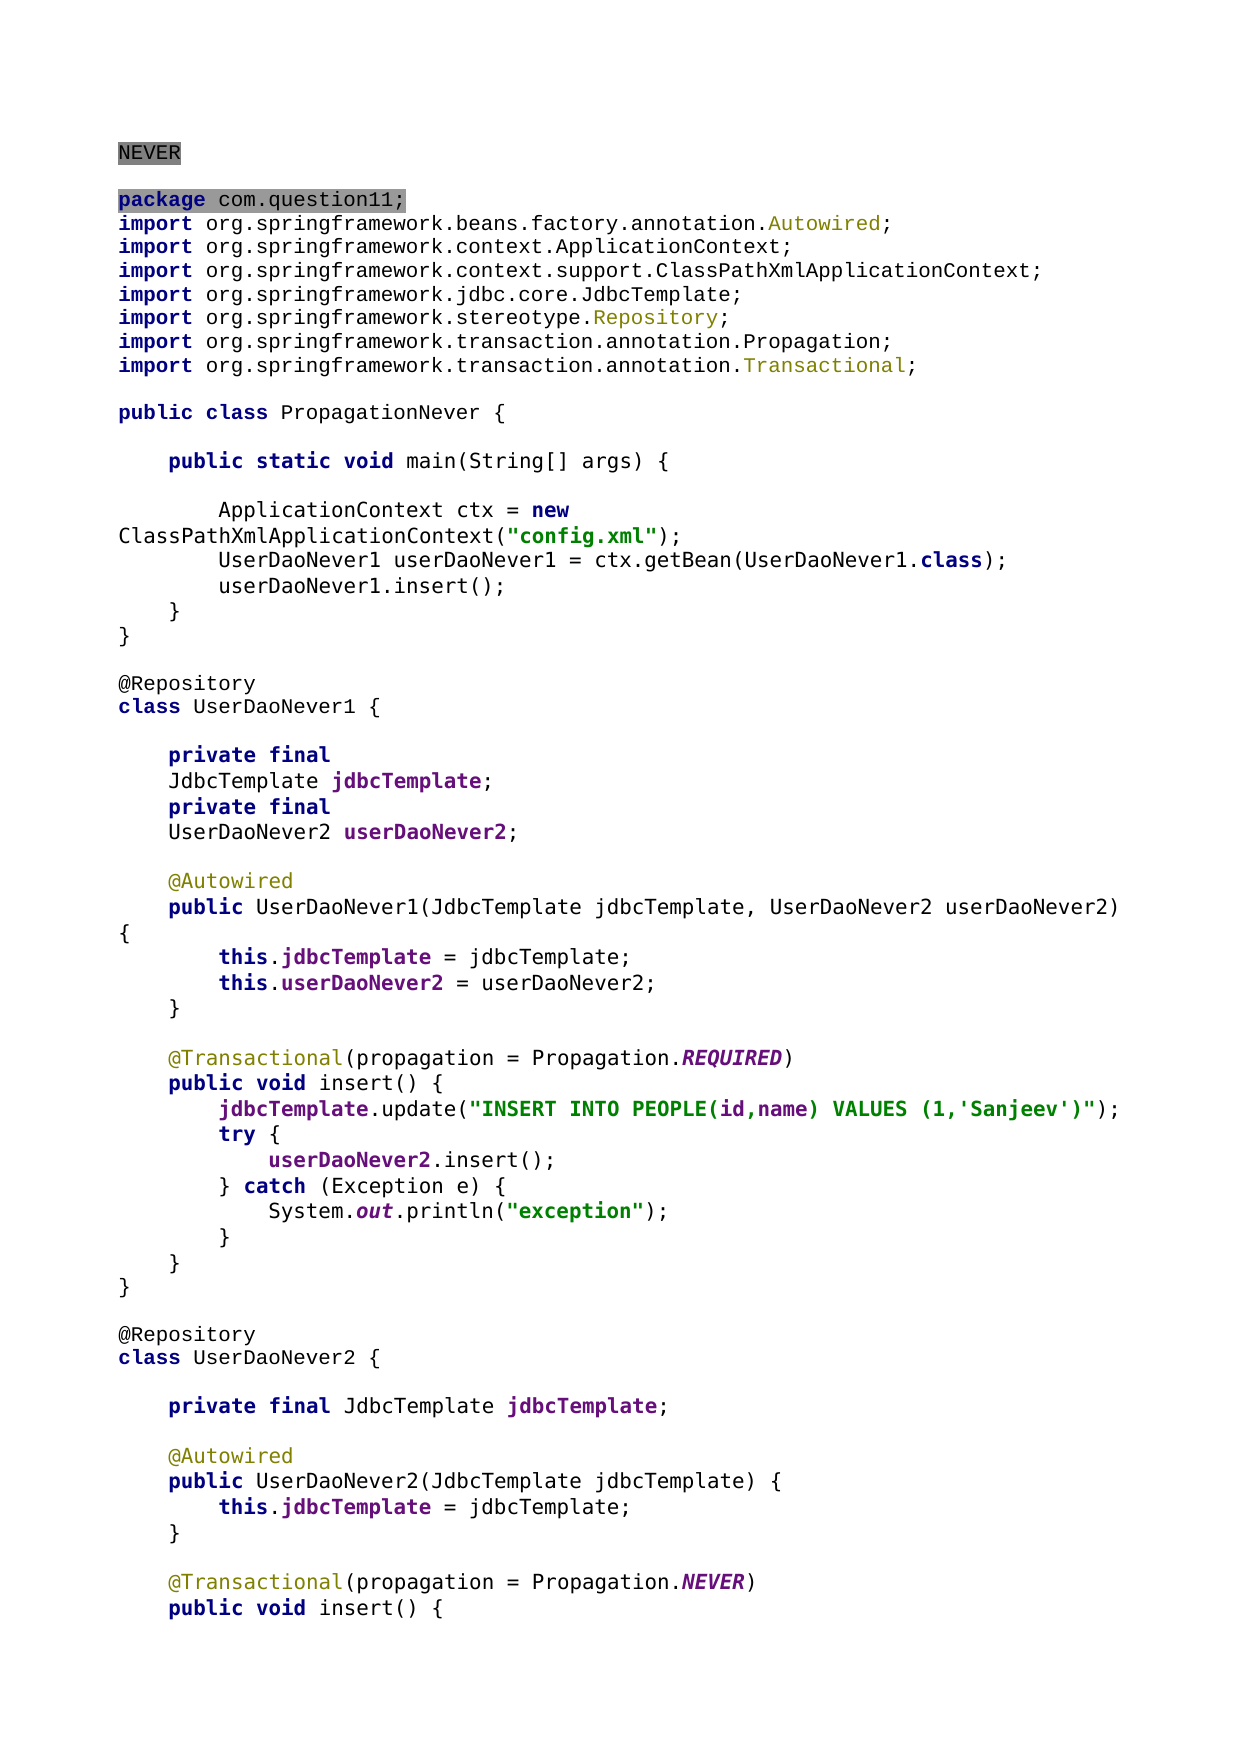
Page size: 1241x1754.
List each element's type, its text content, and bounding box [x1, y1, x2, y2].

text UserDaoNever2 userDaoNever2; [118, 820, 1122, 846]
text @Repository [118, 672, 1122, 696]
text JdbcTemplate jdbcTemplate; [118, 769, 1122, 795]
text } catch (Exception e) { [118, 1174, 1122, 1199]
text } [118, 1521, 1122, 1546]
text import org.springframework.transaction.annotation.Propagation; [118, 331, 1122, 354]
text userDaoNever1.insert(); [118, 574, 1122, 599]
text import org.springframework.jdbc.core.JdbcTemplate; [118, 284, 1122, 307]
text class UserDaoNever2 { [118, 1347, 1122, 1371]
text import org.springframework.beans.factory.annotation.Autowired; [118, 213, 1122, 236]
text @Transactional(propagation = Propagation.REQUIRED) [118, 1046, 1122, 1071]
text } [118, 1251, 1122, 1276]
text import org.springframework.context.ApplicationContext; [118, 236, 1122, 260]
text System.out.println("exception"); [118, 1199, 1122, 1225]
text this.userDaoNever2 = userDaoNever2; [118, 971, 1122, 996]
text } [118, 599, 1122, 625]
text private final [118, 743, 1122, 769]
text NEVER [118, 142, 1122, 165]
text public class PropagationNever { [118, 402, 1122, 426]
text jdbcTemplate.update("INSERT INTO PEOPLE(id,name) VALUES (1,'Sanjeev')"); [118, 1097, 1122, 1122]
text import org.springframework.transaction.annotation.Transactional; [118, 354, 1122, 378]
text @Autowired [118, 869, 1122, 895]
text import org.springframework.context.support.ClassPathXmlApplicationContext; [118, 260, 1122, 284]
text ApplicationContext ctx = new ClassPathXmlApplicationContext("config.xml"); [118, 498, 1122, 548]
text } [118, 1225, 1122, 1251]
text public void insert() { [118, 1071, 1122, 1097]
text private final JdbcTemplate jdbcTemplate; [118, 1394, 1122, 1420]
text @Autowired [118, 1444, 1122, 1469]
text this.jdbcTemplate = jdbcTemplate; [118, 945, 1122, 971]
text } [118, 625, 1122, 649]
text try { [118, 1122, 1122, 1148]
text @Transactional(propagation = Propagation.NEVER) [118, 1570, 1122, 1596]
text } [118, 1276, 1122, 1300]
text private final [118, 795, 1122, 820]
text this.jdbcTemplate = jdbcTemplate; [118, 1495, 1122, 1521]
text @Repository [118, 1323, 1122, 1347]
text package com.question11; [118, 189, 1122, 213]
text public static void main(String[] args) { [118, 449, 1122, 475]
text public UserDaoNever2(JdbcTemplate jdbcTemplate) { [118, 1469, 1122, 1495]
text UserDaoNever1 userDaoNever1 = ctx.getBean(UserDaoNever1.class); [118, 548, 1122, 574]
text userDaoNever2.insert(); [118, 1148, 1122, 1174]
text public void insert() { [118, 1596, 1122, 1621]
text import org.springframework.stereotype.Repository; [118, 307, 1122, 331]
text public UserDaoNever1(JdbcTemplate jdbcTemplate, UserDaoNever2 userDaoNever2) { [118, 895, 1122, 945]
text class UserDaoNever1 { [118, 696, 1122, 720]
text } [118, 996, 1122, 1022]
